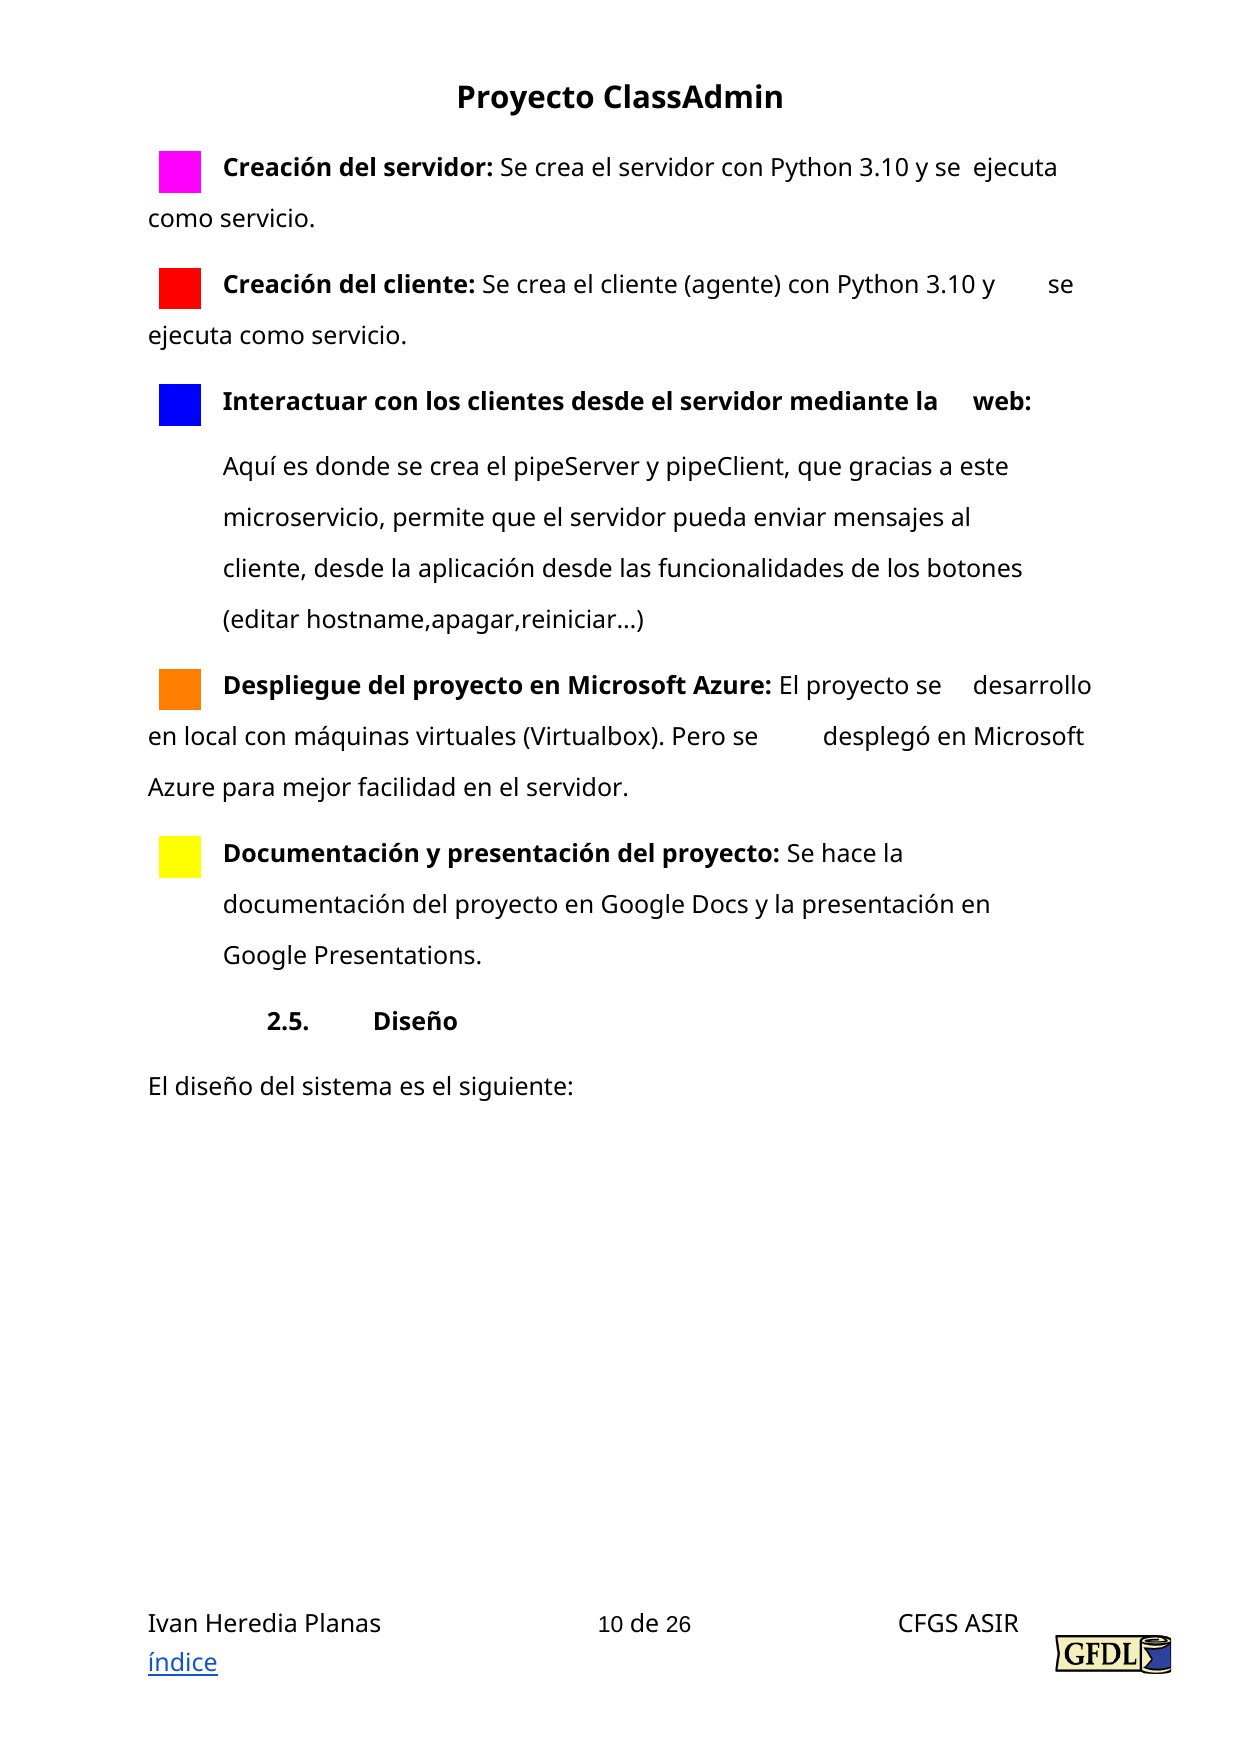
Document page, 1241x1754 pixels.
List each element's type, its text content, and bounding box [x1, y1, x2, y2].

list Diseño [260, 1003, 1093, 1037]
picture [1055, 1635, 1172, 1674]
text Aquí es donde se crea el pipeServer y pipeClient, que gracias a este microservicio, permite que el servidor pueda enviar mensajes al cliente, desde la aplicación desde las funcionalidades de los botones (editar hostname,apagar,reiniciar…) [148, 449, 1093, 636]
text El diseño del sistema es el siguiente: [148, 1069, 1093, 1103]
text Interactuar con los clientes desde el servidor mediante la web: [148, 383, 1093, 417]
text Despliegue del proyecto en Microsoft Azure: El proyecto se desarrollo en local con máquinas virtuales (Virtualbox). Pero se desplegó en Microsoft Azure para mejor facilidad en el servidor. [148, 668, 1093, 804]
text Documentación y presentación del proyecto: Se hace la documentación del proyecto en Google Docs y la presentación en Google Presentations. [148, 835, 1093, 972]
text Creación del servidor: Se crea el servidor con Python 3.10 y se ejecuta como servicio. [148, 150, 1093, 235]
text Creación del cliente: Se crea el cliente (agente) con Python 3.10 y se ejecuta como servicio. [148, 267, 1093, 352]
